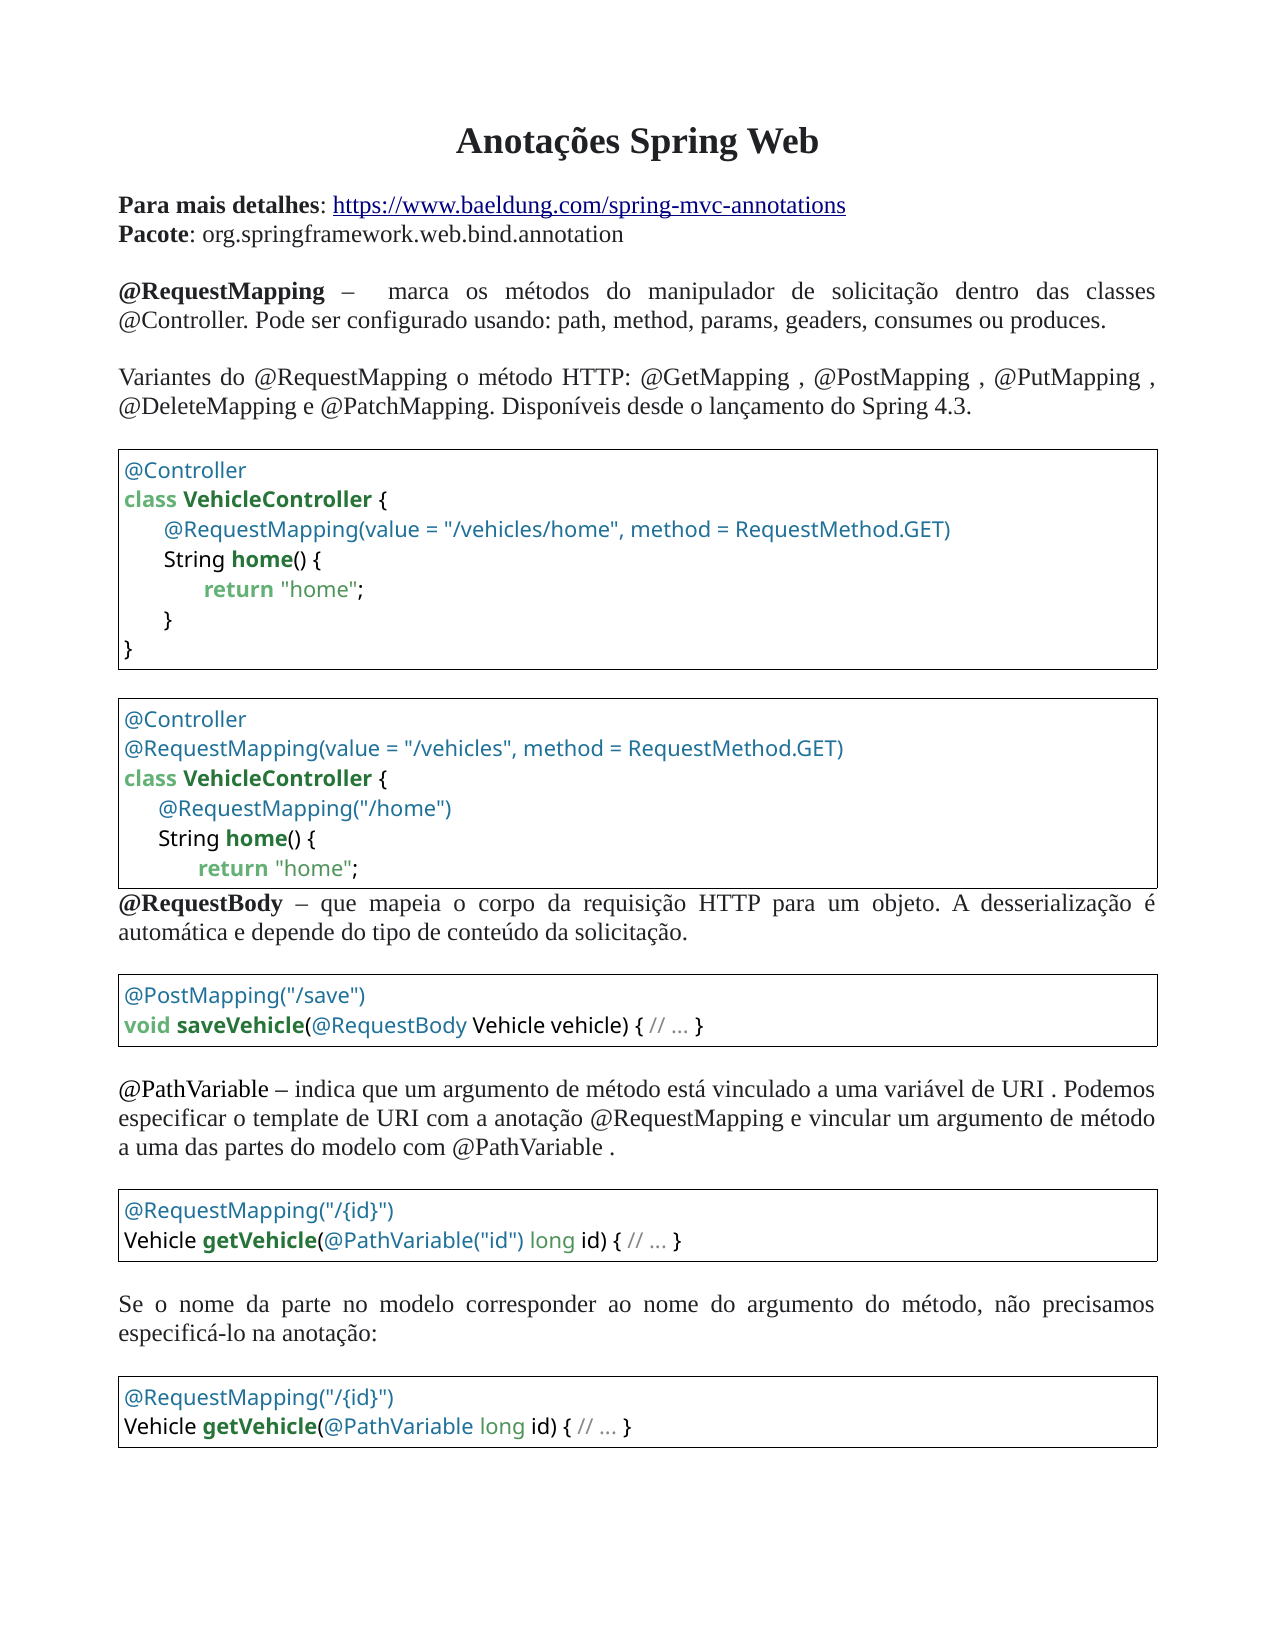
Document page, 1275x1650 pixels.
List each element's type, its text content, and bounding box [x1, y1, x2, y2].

text @RequestBody – que mapeia o corpo da requisição HTTP para um objeto. A desserialização é automática e depende do tipo de conteúdo da solicitação. [118, 889, 1157, 946]
table_header @PostMapping("/save") void saveVehicle(@RequestBody Vehicle vehicle) { // ... } [119, 975, 1157, 1046]
text Para mais detalhes: https://www.baeldung.com/spring-mvc-annotations [118, 190, 1157, 219]
text Se o nome da parte no modelo corresponder ao nome do argumento do método, não precisamos especificá-lo na anotação: [118, 1289, 1157, 1347]
text @PathVariable – indica que um argumento de método está vinculado a uma variável de URI . Podemos especificar o template de URI com a anotação @RequestMapping e vincular um argumento de método a uma das partes do modelo com @PathVariable . [118, 1074, 1157, 1161]
table_header @Controller @RequestMapping(value = "/vehicles", method = RequestMethod.GET) class VehicleController { @RequestMapping("/home") String home() { return "home"; [119, 699, 1157, 888]
table_header @Controller class VehicleController { @RequestMapping(value = "/vehicles/home", method = RequestMethod.GET) String home() { return "home"; } } [119, 450, 1157, 669]
text Pacote: org.springframework.web.bind.annotation [118, 219, 1157, 247]
table_header @RequestMapping("/{id}") Vehicle getVehicle(@PathVariable long id) { // ... } [119, 1377, 1157, 1447]
text Variantes do @RequestMapping o método HTTP: @GetMapping , @PostMapping , @PutMapping , @DeleteMapping e @PatchMapping. Disponíveis desde o lançamento do Spring 4.3. [118, 362, 1157, 420]
text @RequestMapping – marca os métodos do manipulador de solicitação dentro das classes @Controller. Pode ser configurado usando: path, method, params, geaders, consumes ou produces. [118, 276, 1157, 334]
table_header @RequestMapping("/{id}") Vehicle getVehicle(@PathVariable("id") long id) { // ... } [119, 1190, 1157, 1261]
text Anotações Spring Web [118, 118, 1157, 161]
